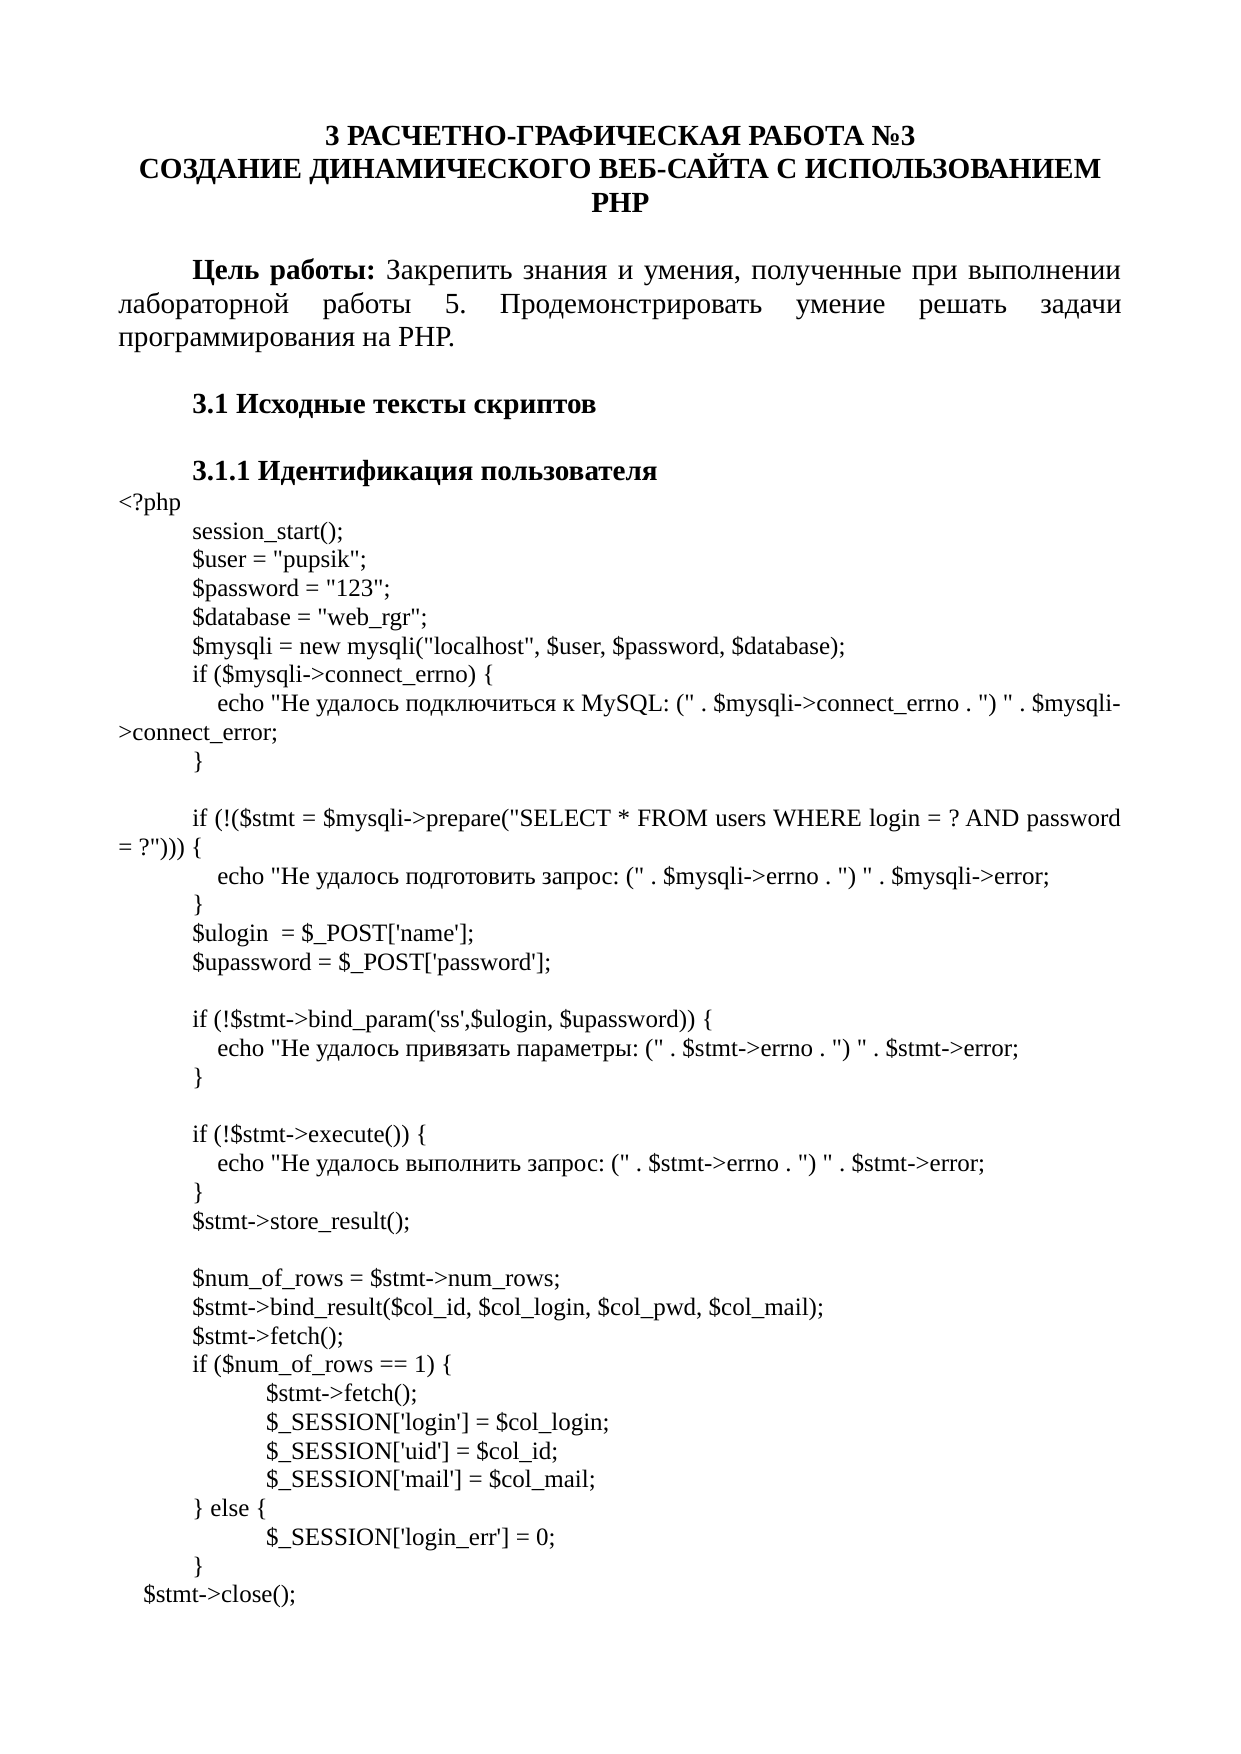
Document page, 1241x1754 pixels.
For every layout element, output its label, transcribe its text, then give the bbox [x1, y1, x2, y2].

text } else { [118, 1493, 1122, 1522]
text $stmt->fetch(); [118, 1321, 1122, 1349]
text echo "Не удалось привязать параметры: (" . $stmt->errno . ") " . $stmt->error; [118, 1033, 1122, 1062]
text $upassword = $_POST['password']; [118, 947, 1122, 976]
text if (!($stmt = $mysqli->prepare("SELECT * FROM users WHERE login = ? AND password = ?"))) { [118, 803, 1122, 861]
text echo "Не удалось подготовить запрос: (" . $mysqli->errno . ") " . $mysqli->error; [118, 861, 1122, 889]
text 3 РАСЧЕТНО-ГРАФИЧЕСКАЯ РАБОТА №3 [118, 118, 1122, 152]
text 3.1.1 Идентификация пользователя [118, 453, 1122, 487]
text <?php [118, 487, 1122, 516]
text $user = "pupsik"; [118, 544, 1122, 573]
text session_start(); [118, 516, 1122, 544]
text if (!$stmt->execute()) { [118, 1119, 1122, 1148]
text 3.1 Исходные тексты скриптов [118, 386, 1122, 420]
text Цель работы: Закрепить знания и умения, полученные при выполнении лабораторной работы 5. Продемонстрировать умение решать задачи программирования на РНР. [118, 252, 1122, 353]
text $stmt->fetch(); [118, 1378, 1122, 1407]
text $_SESSION['uid'] = $col_id; [118, 1436, 1122, 1464]
text $mysqli = new mysqli("localhost", $user, $password, $database); [118, 631, 1122, 659]
text if ($mysqli->connect_errno) { [118, 659, 1122, 688]
text } [118, 889, 1122, 918]
text $stmt->bind_result($col_id, $col_login, $col_pwd, $col_mail); [118, 1292, 1122, 1321]
text $database = "web_rgr"; [118, 602, 1122, 631]
text if (!$stmt->bind_param('ss',$ulogin, $upassword)) { [118, 1004, 1122, 1033]
text $stmt->store_result(); [118, 1206, 1122, 1234]
text echo "Не удалось выполнить запрос: (" . $stmt->errno . ") " . $stmt->error; [118, 1148, 1122, 1177]
text } [118, 1062, 1122, 1091]
text } [118, 1551, 1122, 1579]
text $password = "123"; [118, 573, 1122, 602]
text СОЗДАНИЕ ДИНАМИЧЕСКОГО ВЕБ-САЙТА С ИСПОЛЬЗОВАНИЕМ PHP [118, 152, 1122, 219]
text $_SESSION['login_err'] = 0; [118, 1522, 1122, 1551]
text $_SESSION['mail'] = $col_mail; [118, 1464, 1122, 1493]
text echo "Не удалось подключиться к MySQL: (" . $mysqli->connect_errno . ") " . $mysqli->connect_error; [118, 688, 1122, 746]
text $num_of_rows = $stmt->num_rows; [118, 1263, 1122, 1292]
text $stmt->close(); [118, 1579, 1122, 1608]
text } [118, 746, 1122, 774]
text if ($num_of_rows == 1) { [118, 1349, 1122, 1378]
text $_SESSION['login'] = $col_login; [118, 1407, 1122, 1436]
text } [118, 1177, 1122, 1206]
text $ulogin = $_POST['name']; [118, 918, 1122, 947]
